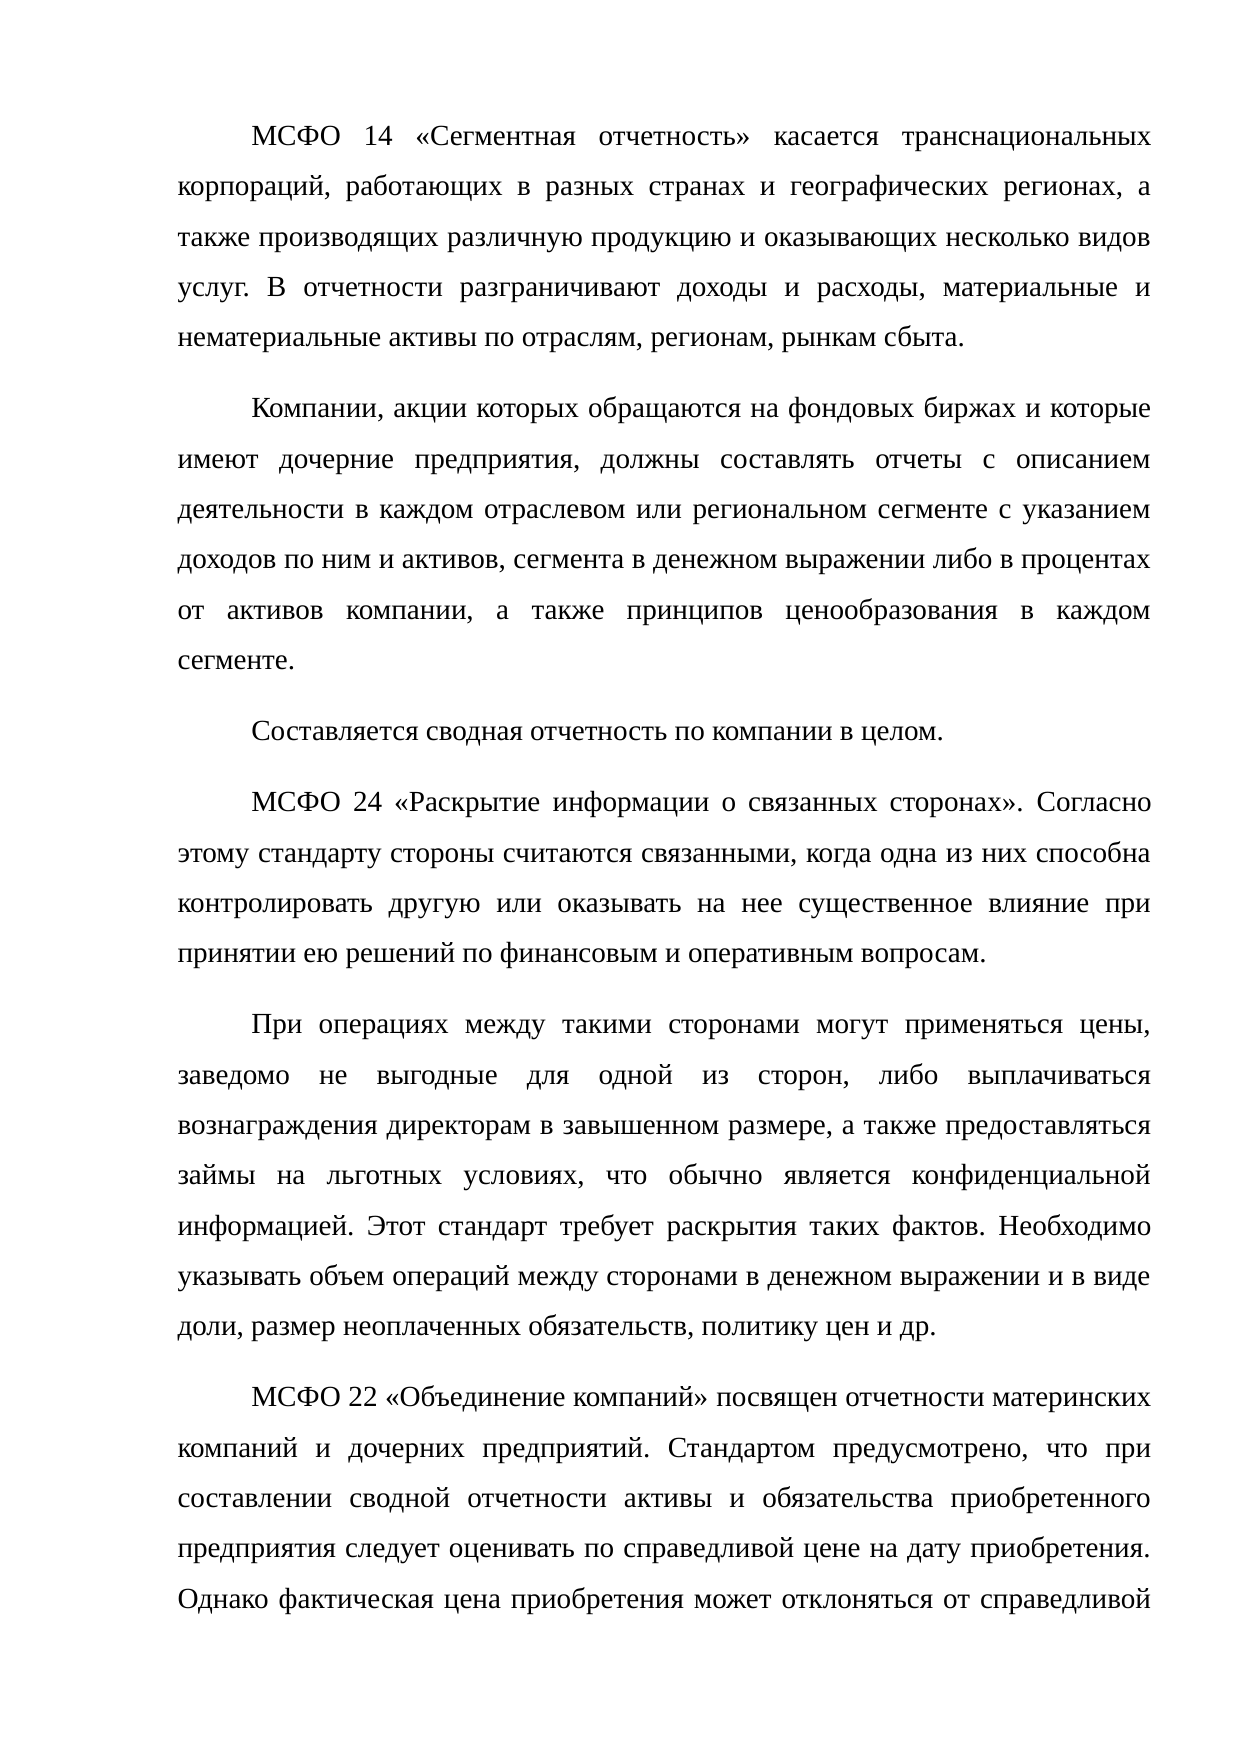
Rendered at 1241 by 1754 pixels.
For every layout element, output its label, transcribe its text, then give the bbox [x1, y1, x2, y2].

text МСФО 14 «Сегментная отчетность» касается транснациональных корпораций, работающих в разных странах и географических регионах, а также производящих различную продукцию и оказывающих несколько видов услуг. В отчетности разграничивают доходы и расходы, материальные и нематериальные активы по отраслям, регионам, рынкам сбыта. [177, 118, 1152, 353]
text При операциях между такими сторонами могут применяться цены, заведомо не выгодные для одной из сторон, либо выплачиваться вознаграждения директорам в завышенном размере, а также предоставляться займы на льготных условиях, что обычно является конфиденциальной информацией. Этот стандарт требует раскрытия таких фактов. Необходимо указывать объем операций между сторонами в денежном выражении и в виде доли, размер неоплаченных обязательств, политику цен и др. [177, 1006, 1152, 1342]
text Составляется сводная отчетность по компании в целом. [177, 713, 1152, 747]
text МСФО 24 «Раскрытие информации о связанных сторонах». Согласно этому стандарту стороны считаются связанными, когда одна из них способна контролировать другую или оказывать на нее существенное влияние при принятии ею решений по финансовым и оперативным вопросам. [177, 784, 1152, 969]
text Компании, акции которых обращаются на фондовых биржах и которые имеют дочерние предприятия, должны составлять отчеты с описанием деятельности в каждом отраслевом или региональном сегменте с указанием доходов по ним и активов, сегмента в денежном выражении либо в процентах от активов компании, а также принципов ценообразования в каждом сегменте. [177, 391, 1152, 676]
text МСФО 22 «Объединение компаний» посвящен отчетности материнских компаний и дочерних предприятий. Стандартом предусмотрено, что при составлении сводной отчетности активы и обязательства приобретенного предприятия следует оценивать по справедливой цене на дату приобретения. Однако фактическая цена приобретения может отклоняться от справедливой [177, 1379, 1152, 1614]
